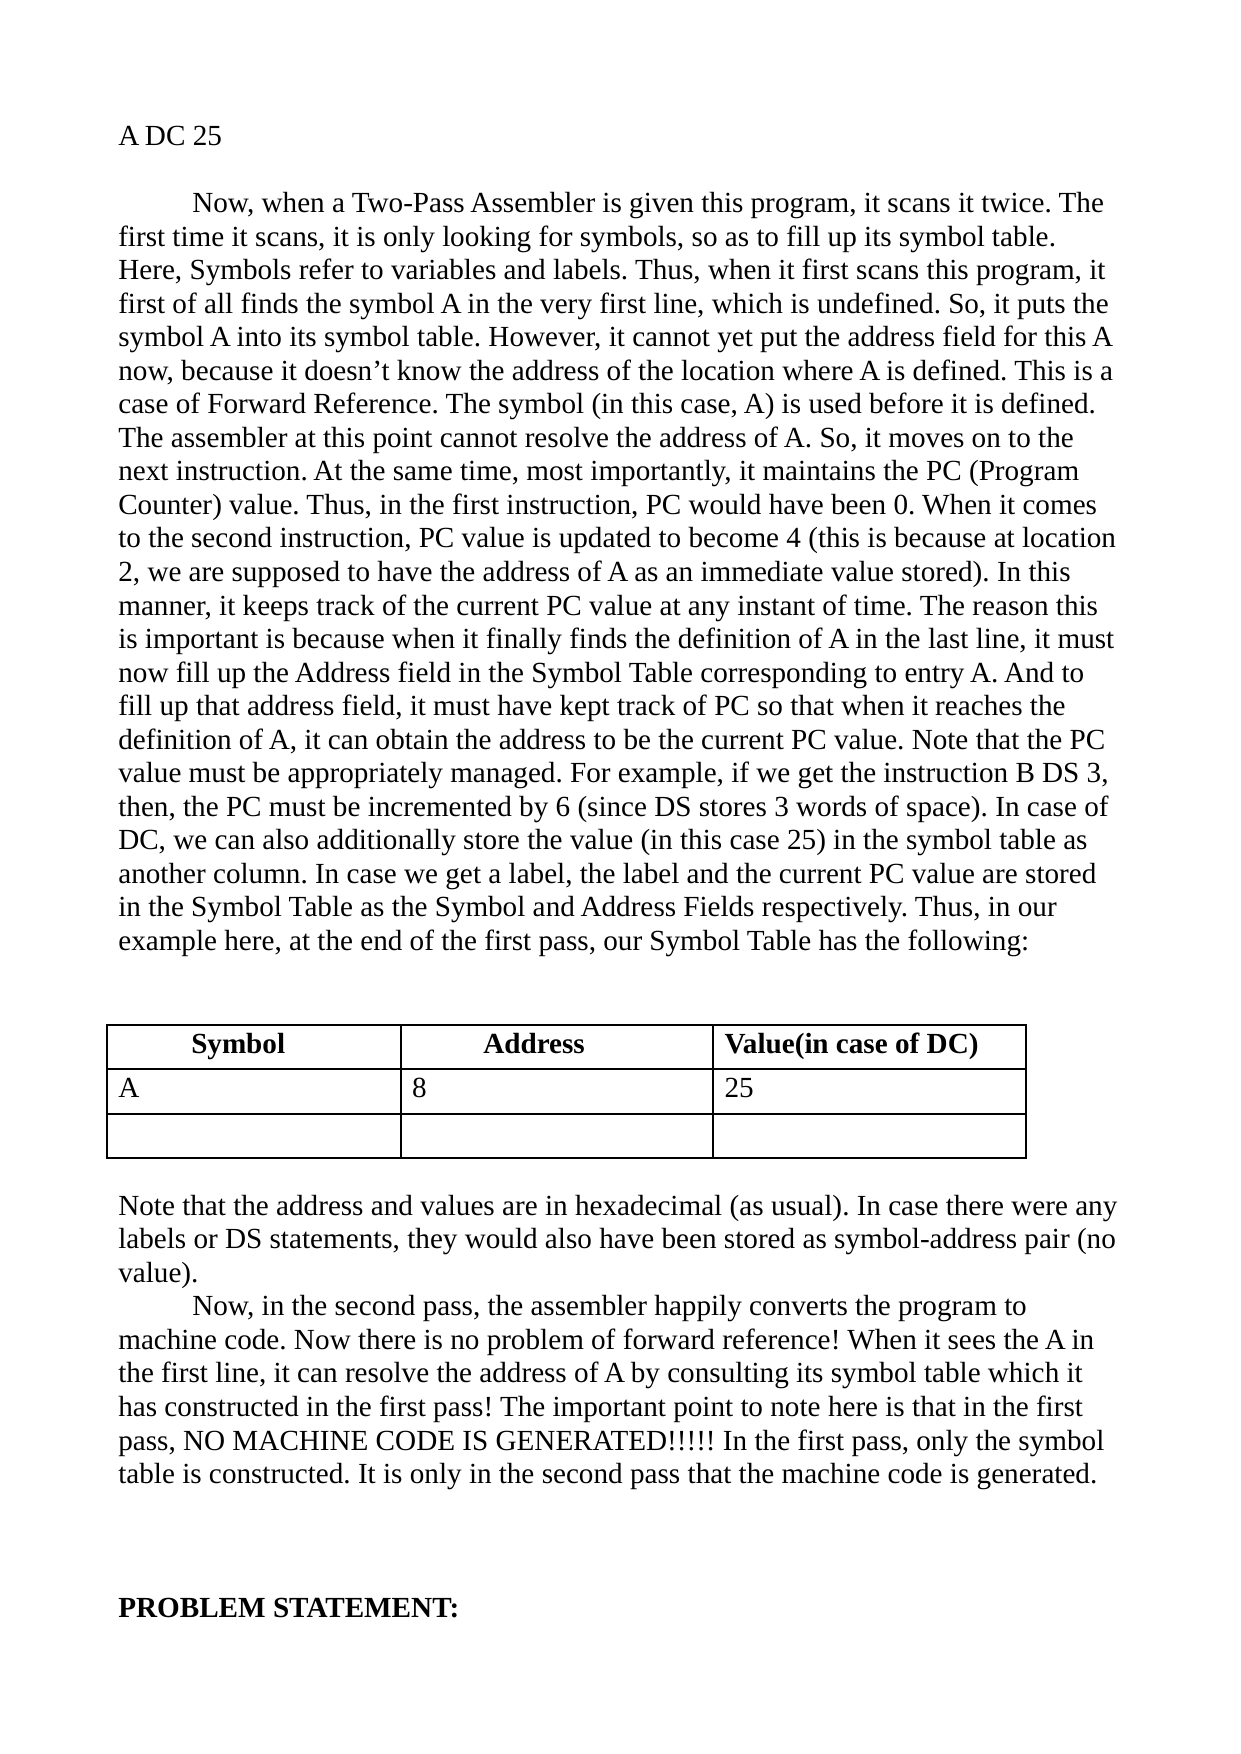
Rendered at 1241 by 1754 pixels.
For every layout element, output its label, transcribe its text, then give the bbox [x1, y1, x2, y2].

table_header Address [402, 1026, 712, 1068]
text PROBLEM STATEMENT: [118, 1590, 1122, 1624]
table_cell [108, 1115, 400, 1157]
text Note that the address and values are in hexadecimal (as usual). In case there were any labels or DS statements, they would also have been stored as symbol-address pair (no value). [118, 1188, 1122, 1288]
text A DC 25 [118, 118, 1122, 152]
table_header Value(in case of DC) [714, 1026, 1025, 1068]
text Now, when a Two-Pass Assembler is given this program, it scans it twice. The first time it scans, it is only looking for symbols, so as to fill up its symbol table. Here, Symbols refer to variables and labels. Thus, when it first scans this program, it first of all finds the symbol A in the very first line, which is undefined. So, it puts the symbol A into its symbol table. However, it cannot yet put the address field for this A now, because it doesn’t know the address of the location where A is defined. This is a case of Forward Reference. The symbol (in this case, A) is used before it is defined. The assembler at this point cannot resolve the address of A. So, it moves on to the next instruction. At the same time, most importantly, it maintains the PC (Program Counter) value. Thus, in the first instruction, PC would have been 0. When it comes to the second instruction, PC value is updated to become 4 (this is because at location 2, we are supposed to have the address of A as an immediate value stored). In this manner, it keeps track of the current PC value at any instant of time. The reason this is important is because when it finally finds the definition of A in the last line, it must now fill up the Address field in the Symbol Table corresponding to entry A. And to fill up that address field, it must have kept track of PC so that when it reaches the definition of A, it can obtain the address to be the current PC value. Note that the PC value must be appropriately managed. For example, if we get the instruction B DS 3, then, the PC must be incremented by 6 (since DS stores 3 words of space). In case of DC, we can also additionally store the value (in this case 25) in the symbol table as another column. In case we get a label, the label and the current PC value are stored in the Symbol Table as the Symbol and Address Fields respectively. Thus, in our example here, at the end of the first pass, our Symbol Table has the following: [118, 185, 1122, 957]
table_cell [402, 1115, 712, 1157]
table_cell [714, 1115, 1025, 1157]
table_cell 8 [402, 1070, 712, 1113]
table_cell 25 [714, 1070, 1025, 1113]
text Now, in the second pass, the assembler happily converts the program to machine code. Now there is no problem of forward reference! When it sees the A in the first line, it can resolve the address of A by consulting its symbol table which it has constructed in the first pass! The important point to note here is that in the first pass, NO MACHINE CODE IS GENERATED!!!!! In the first pass, only the symbol table is constructed. It is only in the second pass that the machine code is generated. [118, 1288, 1122, 1490]
table_cell A [108, 1070, 400, 1113]
table_header Symbol [108, 1026, 400, 1068]
